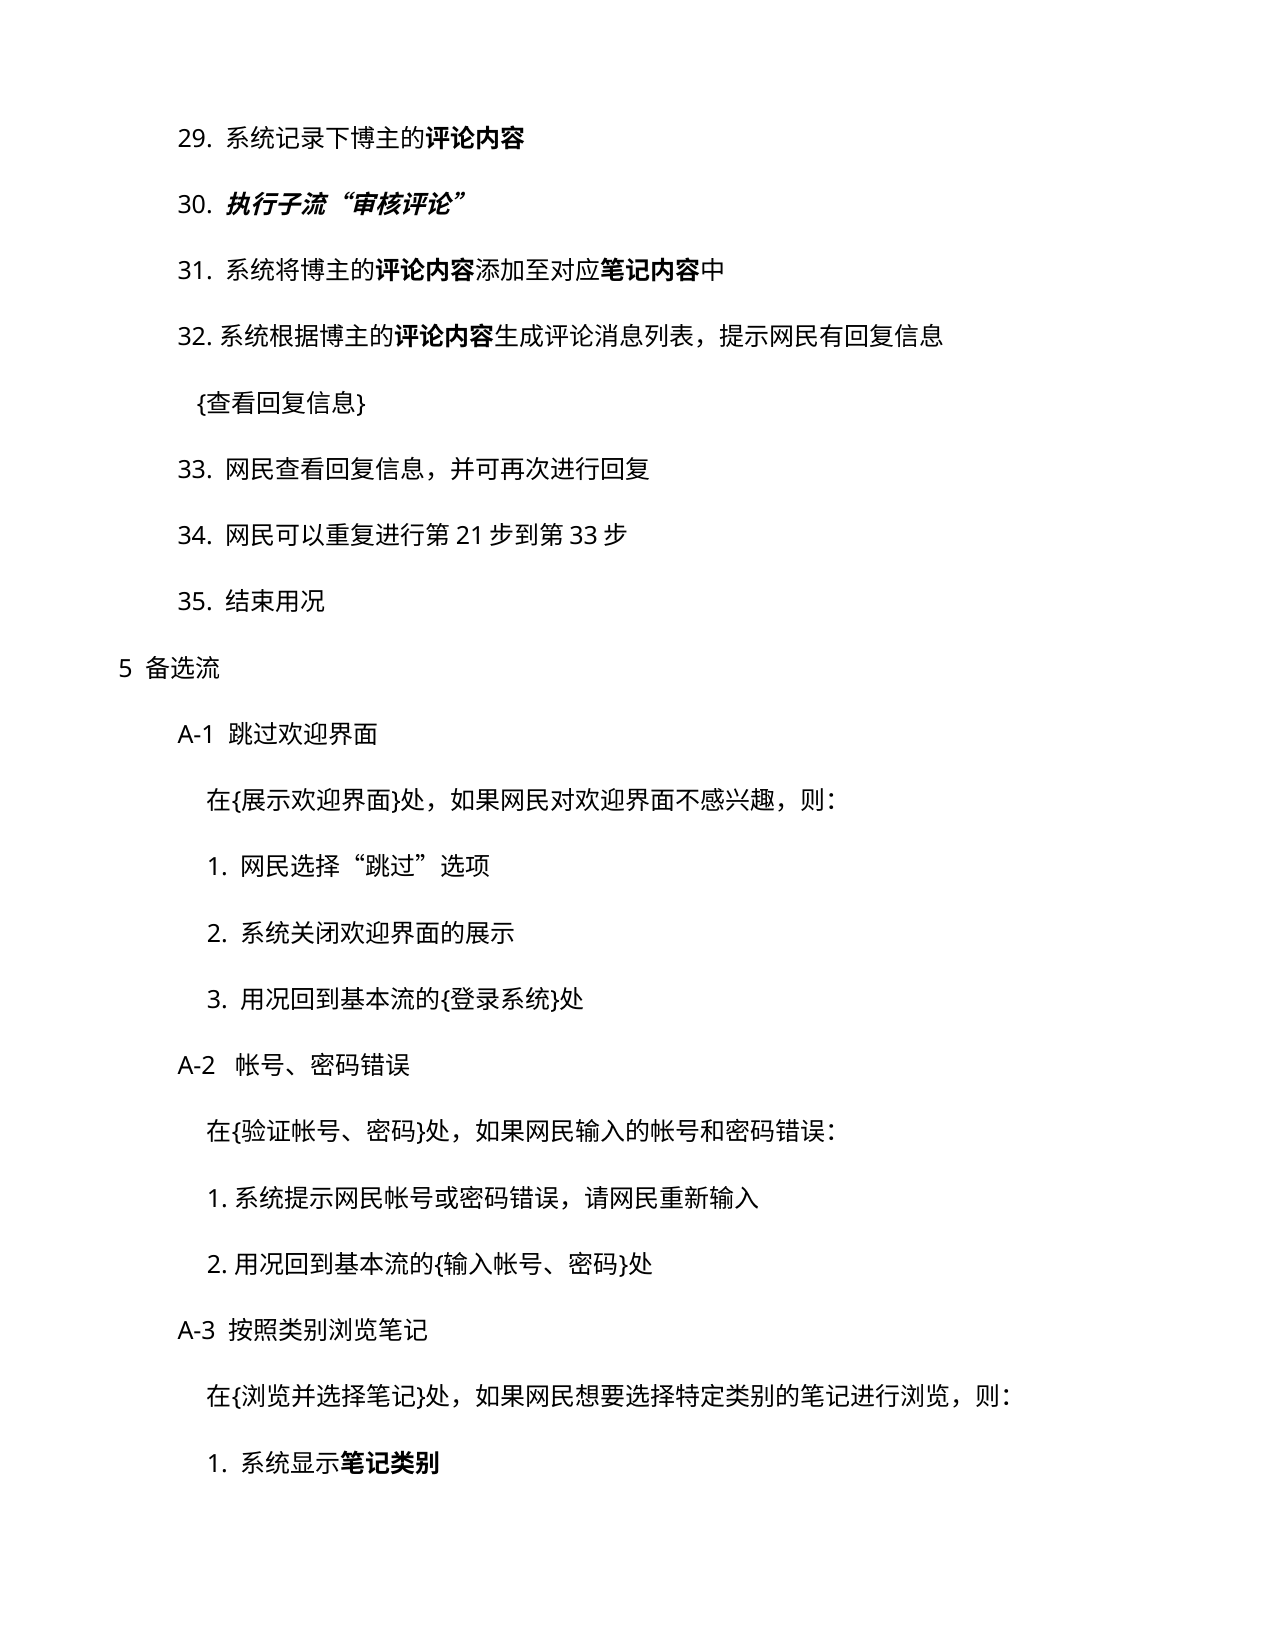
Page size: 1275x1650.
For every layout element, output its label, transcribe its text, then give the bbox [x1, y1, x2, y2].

text 32. 系统根据博主的评论内容生成评论消息列表，提示网民有回复信息 [118, 317, 1157, 353]
text 30. 执行子流“审核评论” [118, 184, 1157, 221]
text 31. 系统将博主的评论内容添加至对应笔记内容中 [118, 251, 1157, 287]
text A-2 帐号、密码错误 [118, 1046, 1157, 1082]
text 在{验证帐号、密码}处，如果网民输入的帐号和密码错误： [118, 1112, 1157, 1148]
text 34. 网民可以重复进行第21步到第33步 [118, 516, 1157, 552]
text 2. 系统关闭欢迎界面的展示 [118, 913, 1157, 949]
text 1. 系统提示网民帐号或密码错误，请网民重新输入 [118, 1178, 1157, 1214]
text 33. 网民查看回复信息，并可再次进行回复 [118, 449, 1157, 486]
text 2. 用况回到基本流的{输入帐号、密码}处 [118, 1244, 1157, 1281]
text 29. 系统记录下博主的评论内容 [118, 118, 1157, 154]
text 在{浏览并选择笔记}处，如果网民想要选择特定类别的笔记进行浏览，则： [118, 1377, 1157, 1413]
text 在{展示欢迎界面}处，如果网民对欢迎界面不感兴趣，则： [118, 781, 1157, 817]
text A-1 跳过欢迎界面 [118, 714, 1157, 751]
text 3. 用况回到基本流的{登录系统}处 [118, 979, 1157, 1016]
text {查看回复信息} [118, 383, 1157, 419]
text 1. 网民选择“跳过”选项 [118, 847, 1157, 883]
text A-3 按照类别浏览笔记 [118, 1311, 1157, 1347]
text 35. 结束用况 [118, 582, 1157, 618]
text 1. 系统显示笔记类别 [118, 1443, 1157, 1479]
text 5 备选流 [118, 648, 1157, 684]
